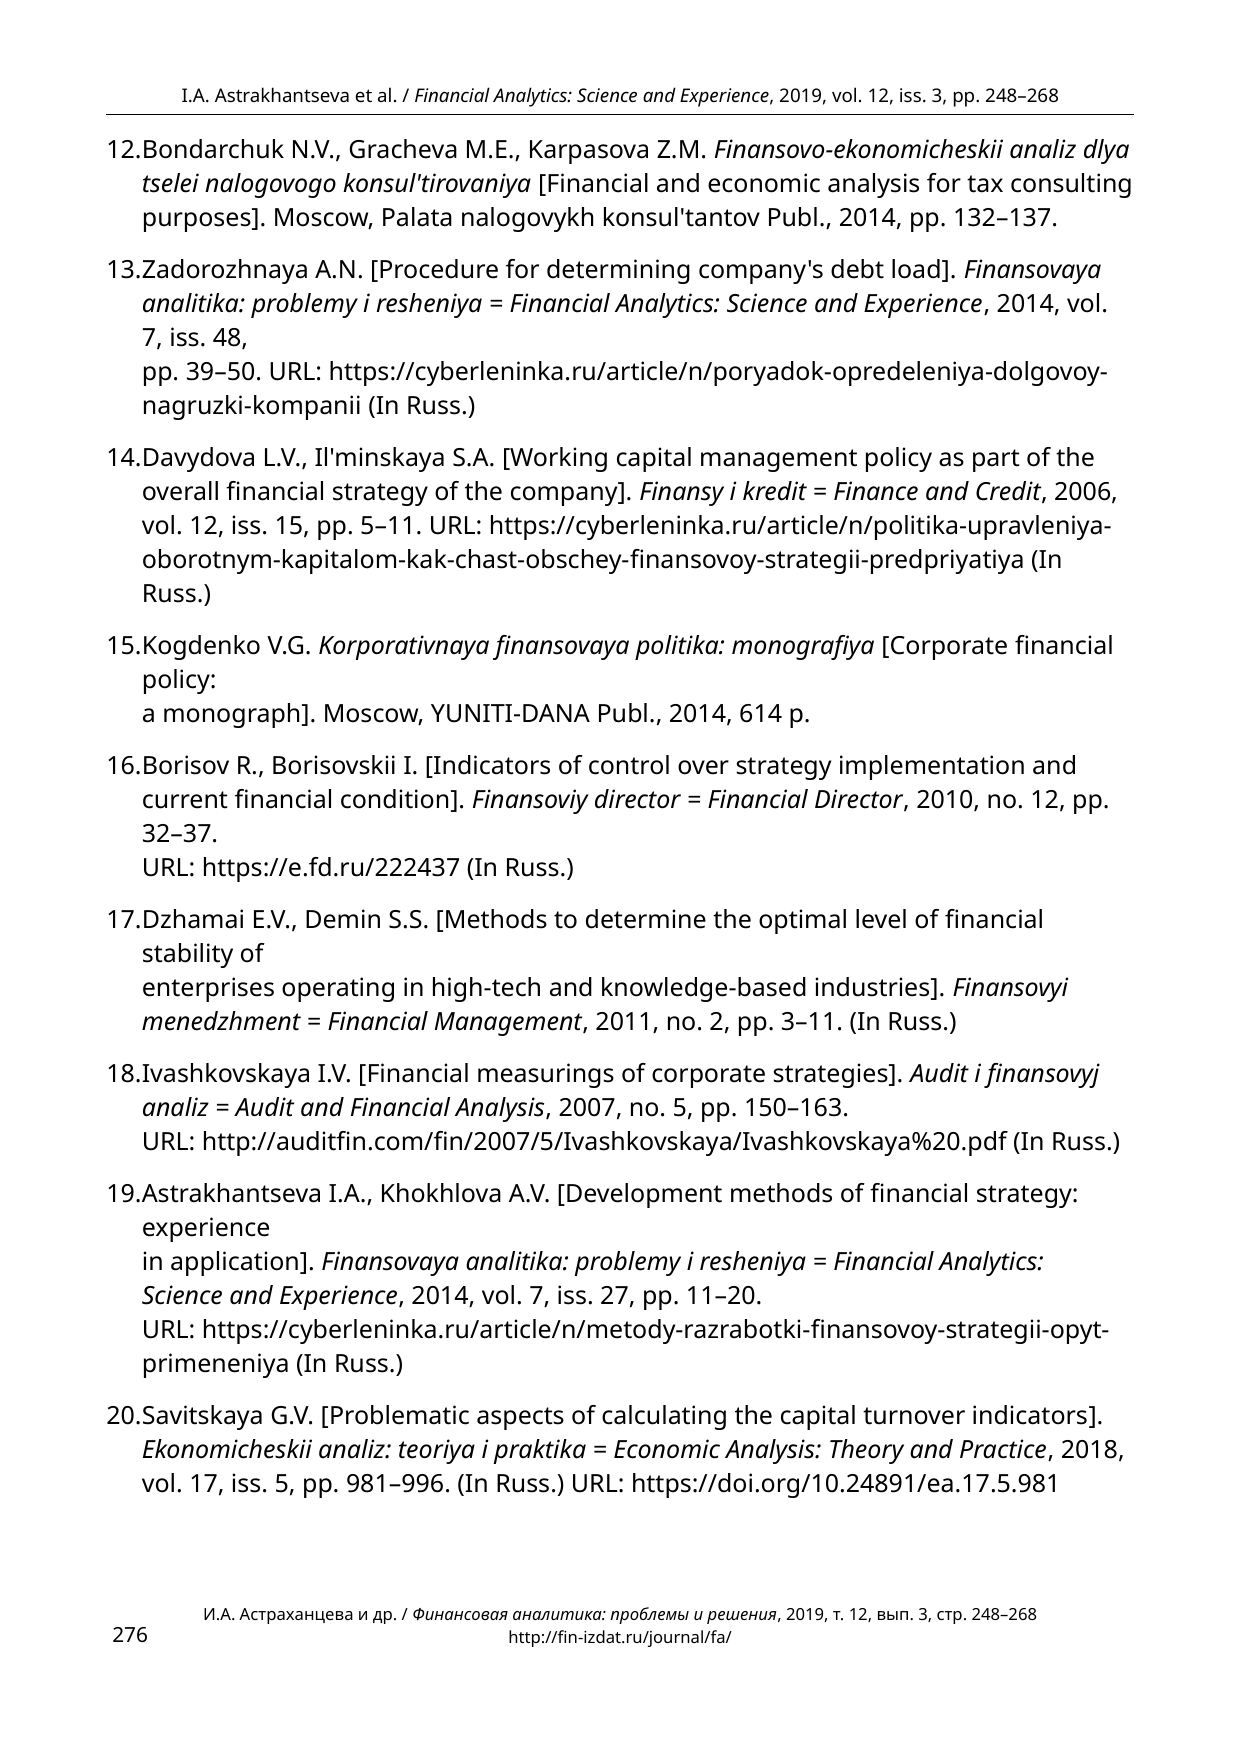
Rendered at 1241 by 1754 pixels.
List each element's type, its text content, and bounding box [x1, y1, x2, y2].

list Savitskaya G.V. [Problematic aspects of calculating the capital turnover indicators]. Ekonomicheskii analiz: teoriya i praktika = Economic Analysis: Theory and Practice, 2018, vol. 17, iss. 5, pp. 981–996. (In Russ.) URL: https://doi.org/10.24891/ea.17.5.981 [106, 1398, 1134, 1500]
list Astrakhantseva I.A., Khokhlova A.V. [Development methods of financial strategy: experience in application]. Finansovaya analitika: problemy i resheniya = Financial Analytics: Science and Experience, 2014, vol. 7, iss. 27, pp. 11–20. URL: https://cyberleninka.ru/article/n/metody-razrabotki-finansovoy-strategii-opyt-primeneniya (In Russ.) [106, 1176, 1134, 1380]
list Davydova L.V., Il'minskaya S.A. [Working capital management policy as part of the overall financial strategy of the company]. Finansy i kredit = Finance and Credit, 2006, vol. 12, iss. 15, pp. 5–11. URL: https://cyberleninka.ru/article/n/politika-upravleniya-oborotnym-kapitalom-kak-chast-obschey-finansovoy-strategii-predpriyatiya (In Russ.) [106, 440, 1134, 610]
list Borisov R., Borisovskii I. [Indicators of control over strategy implementation and current financial condition]. Finansoviy director = Financial Director, 2010, no. 12, pp. 32–37. URL: https://e.fd.ru/222437 (In Russ.) [106, 748, 1134, 884]
list Dzhamai E.V., Demin S.S. [Methods to determine the optimal level of financial stability of enterprises operating in high-tech and knowledge-based industries]. Finansovyi menedzhment = Financial Management, 2011, no. 2, pp. 3–11. (In Russ.) [106, 902, 1134, 1038]
list Kogdenko V.G. Korporativnaya finansovaya politika: monografiya [Corporate financial policy: a monograph]. Moscow, YUNITI-DANA Publ., 2014, 614 p. [106, 628, 1134, 730]
list Zadorozhnaya A.N. [Procedure for determining company's debt load]. Finansovaya analitika: problemy i resheniya = Financial Analytics: Science and Experience, 2014, vol. 7, iss. 48, pp. 39–50. URL: https://cyberleninka.ru/article/n/poryadok-opredeleniya-dolgovoy-nagruzki-kompanii (In Russ.) [106, 252, 1134, 422]
list Bondarchuk N.V., Gracheva M.E., Karpasova Z.M. Finansovo-ekonomicheskii analiz dlya tselei nalogovogo konsul'tirovaniya [Financial and economic analysis for tax consulting purposes]. Moscow, Palata nalogovykh konsul'tantov Publ., 2014, pp. 132–137. [106, 132, 1134, 234]
list Ivashkovskaya I.V. [Financial measurings of corporate strategies]. Audit i finansovyj analiz = Audit and Financial Analysis, 2007, no. 5, pp. 150–163. URL: http://auditfin.com/fin/2007/5/Ivashkovskaya/Ivashkovskaya%20.pdf (In Russ.) [106, 1056, 1134, 1158]
